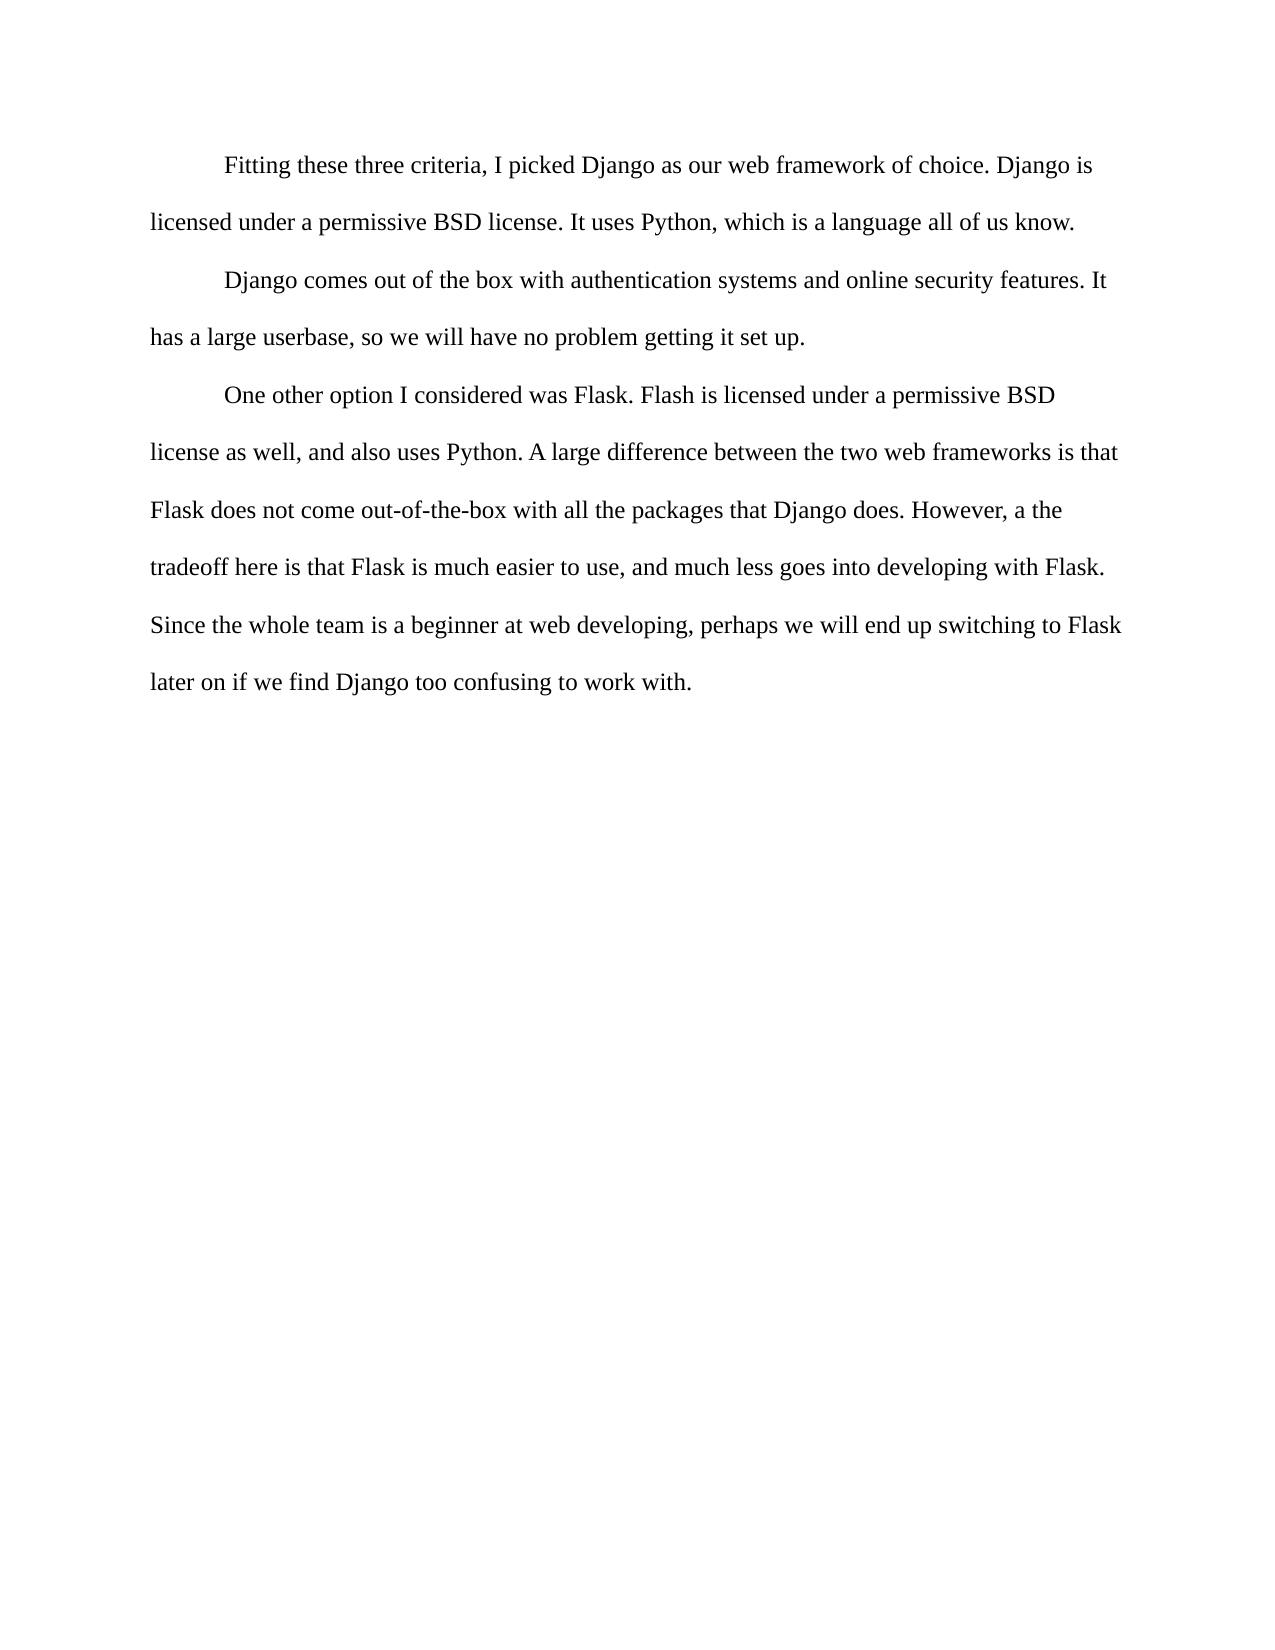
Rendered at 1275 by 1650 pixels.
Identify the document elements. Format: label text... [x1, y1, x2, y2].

text One other option I considered was Flask. Flash is licensed under a permissive BSD license as well, and also uses Python. A large difference between the two web frameworks is that Flask does not come out-of-the-box with all the packages that Django does. However, a the tradeoff here is that Flask is much easier to use, and much less goes into developing with Flask. Since the whole team is a beginner at web developing, perhaps we will end up switching to Flask later on if we find Django too confusing to work with. [150, 380, 1125, 696]
text Django comes out of the box with authentication systems and online security features. It has a large userbase, so we will have no problem getting it set up. [150, 265, 1125, 351]
text Fitting these three criteria, I picked Django as our web framework of choice. Django is licensed under a permissive BSD license. It uses Python, which is a language all of us know. [150, 150, 1125, 236]
